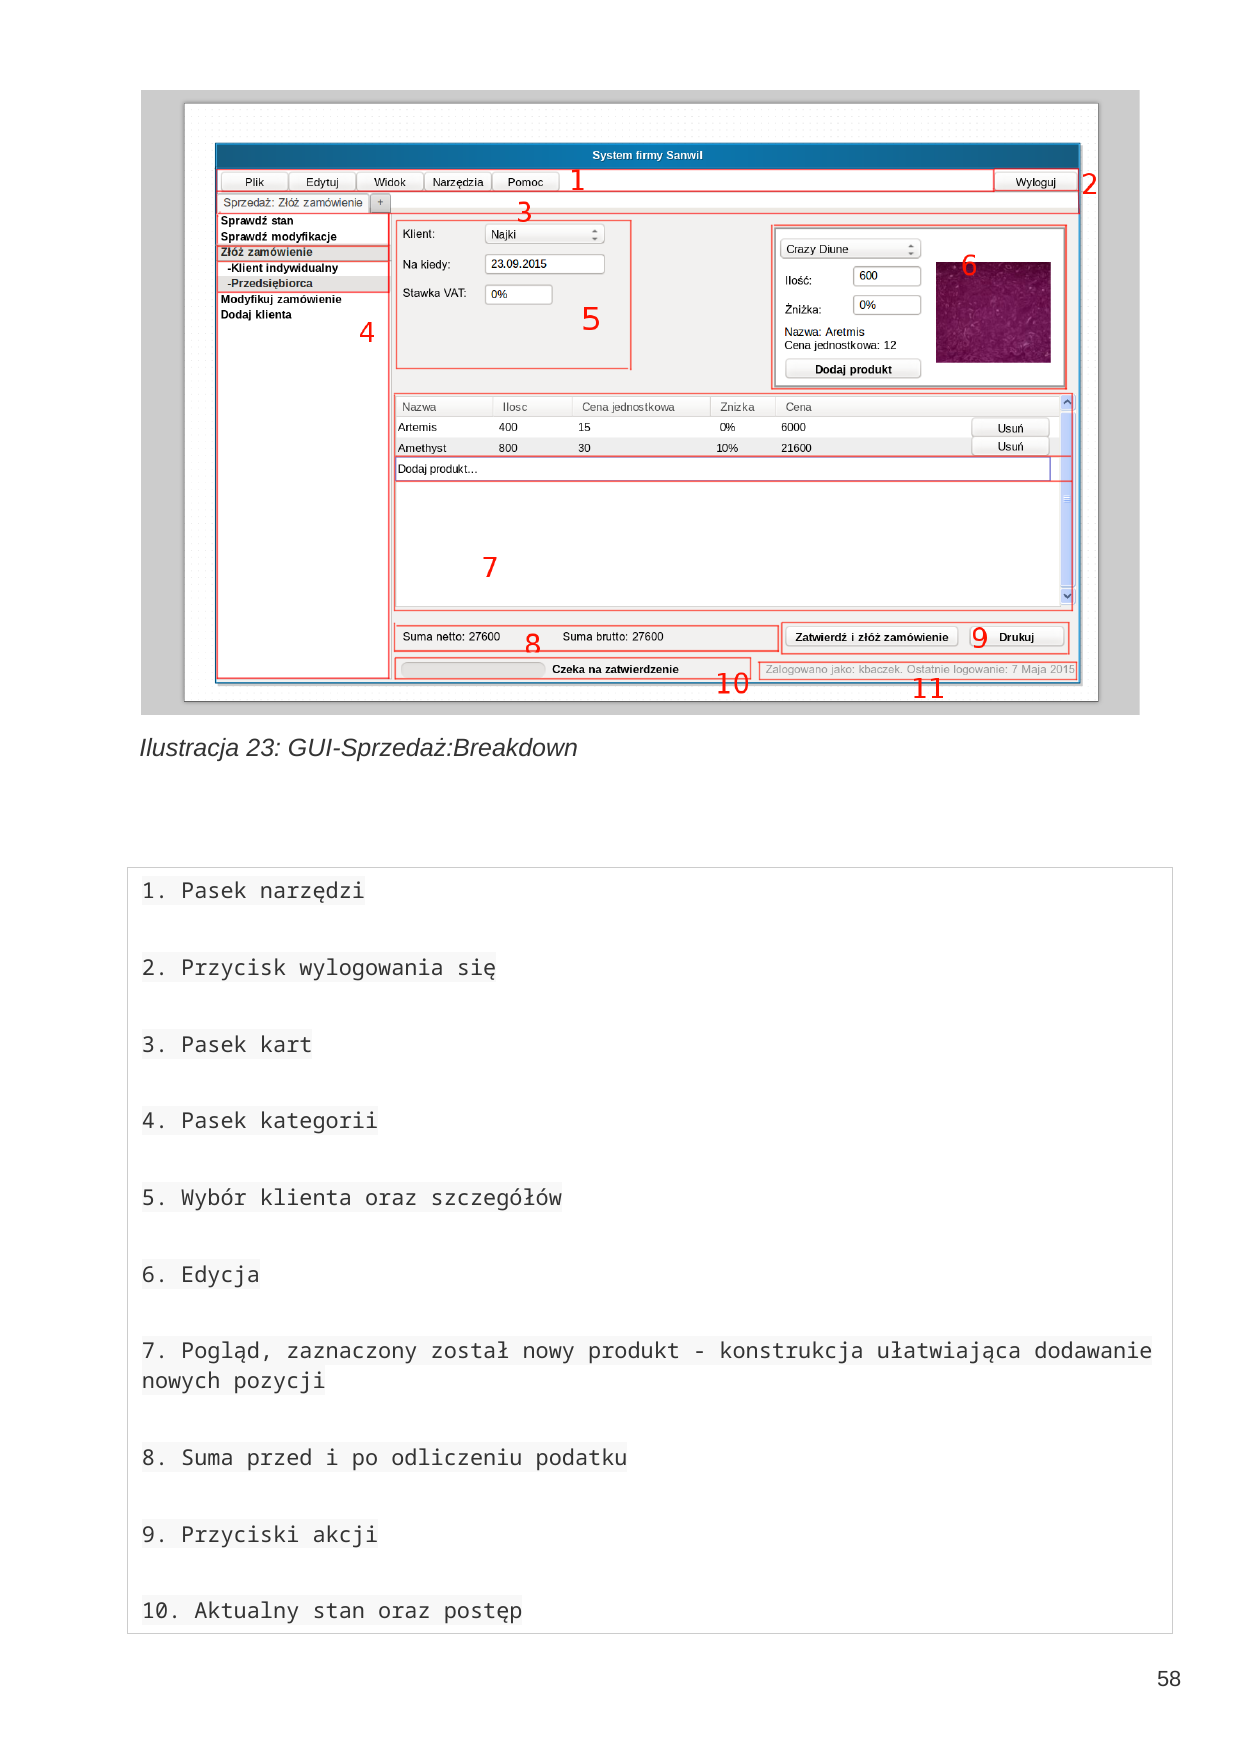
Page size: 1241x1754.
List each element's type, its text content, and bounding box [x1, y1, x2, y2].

text 6. Edycja [128, 1250, 1172, 1289]
text 7. Pogląd, zaznaczony został nowy produkt - konstrukcja ułatwiająca dodawanie nowych pozycji [128, 1327, 1172, 1395]
text 10. Aktualny stan oraz postęp [128, 1587, 1172, 1633]
text 2. Przycisk wylogowania się [128, 944, 1172, 982]
text Ilustracja 23: GUI-Sprzedaż:Breakdown [139, 716, 1140, 762]
text 8. Suma przed i po odliczeniu podatku [128, 1433, 1172, 1472]
text 3. Pasek kart [128, 1020, 1172, 1059]
text 5. Wybór klienta oraz szczegółów [128, 1174, 1172, 1212]
text 4. Pasek kategorii [128, 1097, 1172, 1135]
picture [139, 90, 1140, 716]
text 9. Przyciski akcji [128, 1510, 1172, 1548]
text 1. Pasek narzędzi [128, 868, 1172, 905]
